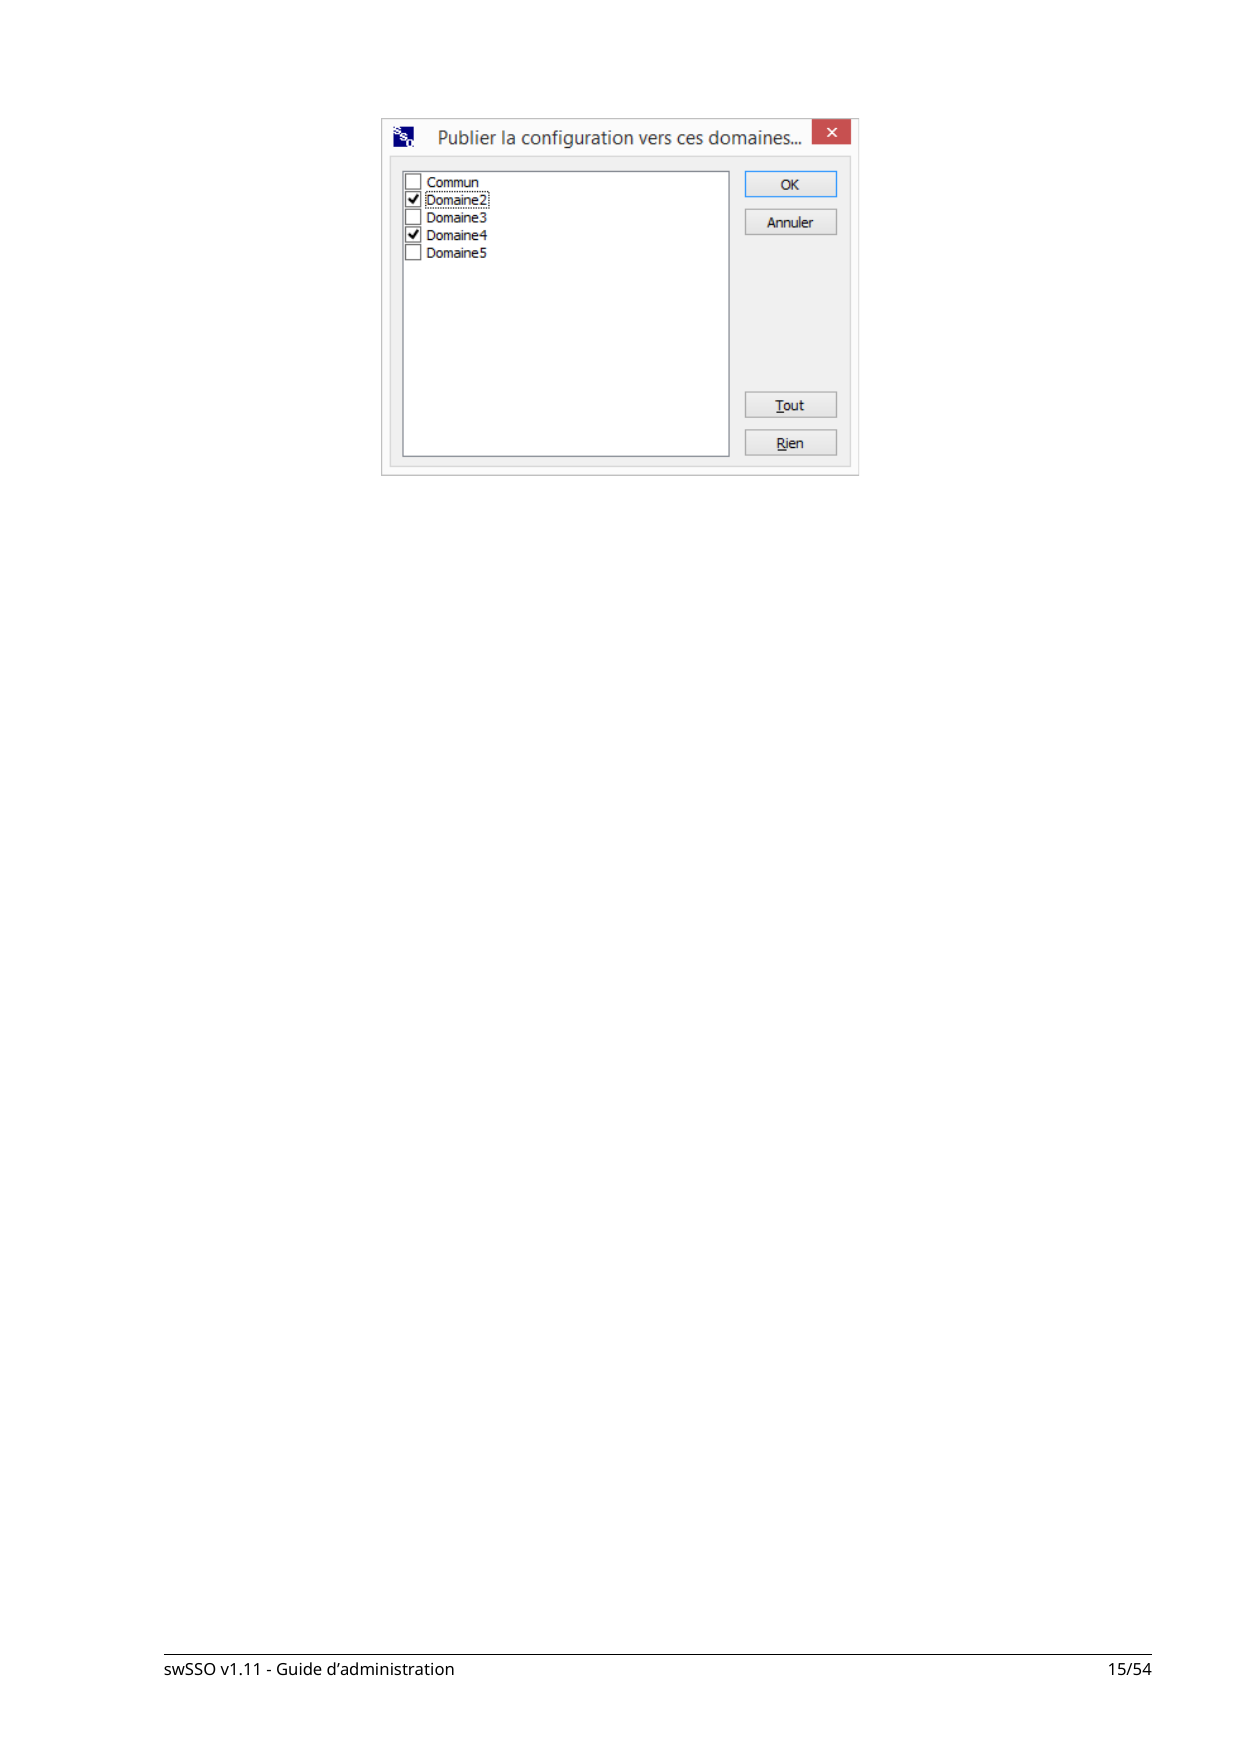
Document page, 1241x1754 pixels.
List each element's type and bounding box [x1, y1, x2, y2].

picture [381, 118, 860, 476]
